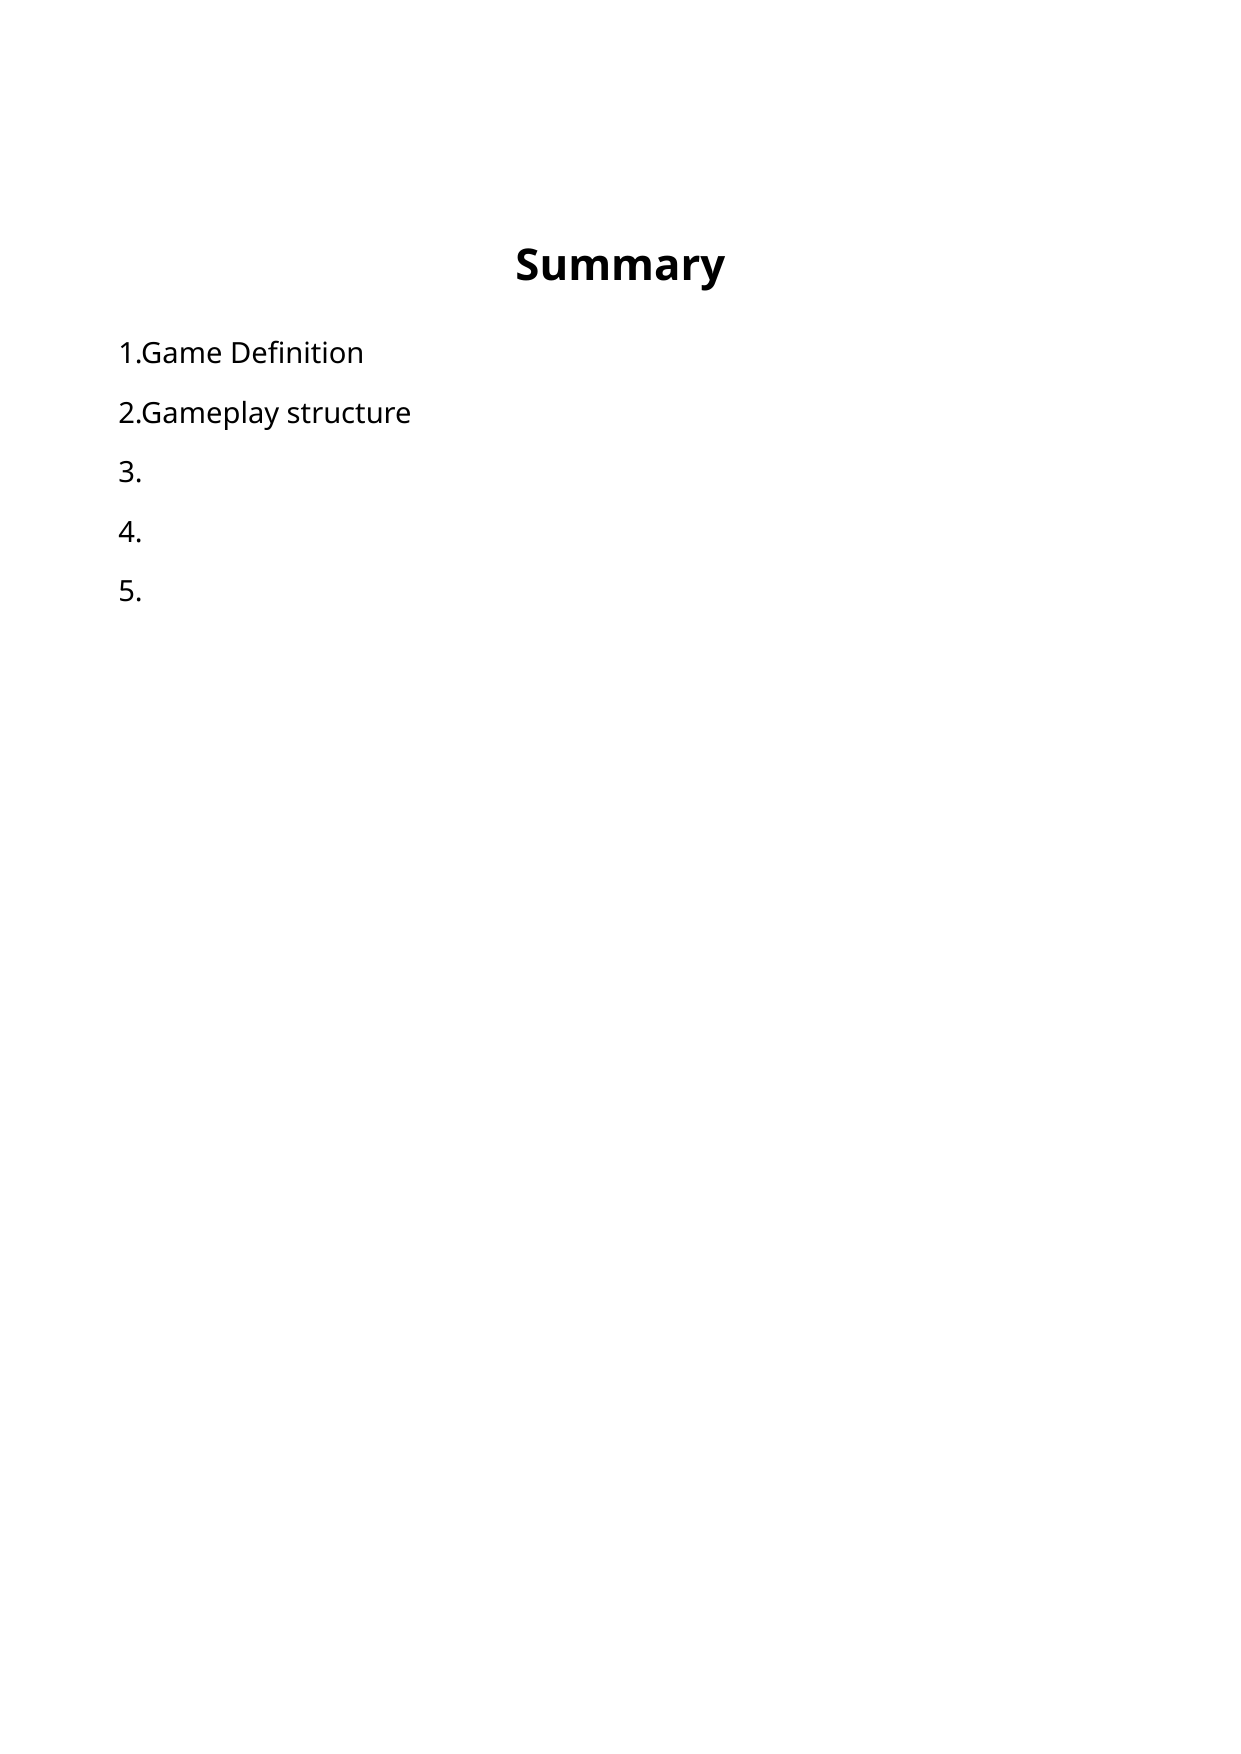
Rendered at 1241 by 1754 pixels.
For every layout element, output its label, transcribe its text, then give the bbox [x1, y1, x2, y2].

text 4. [118, 511, 1122, 551]
text Summary [118, 233, 1122, 293]
text 3. [118, 451, 1122, 491]
text 5. [118, 570, 1122, 610]
text 1.Game Definition [118, 332, 1122, 372]
text 2.Gameplay structure [118, 392, 1122, 432]
